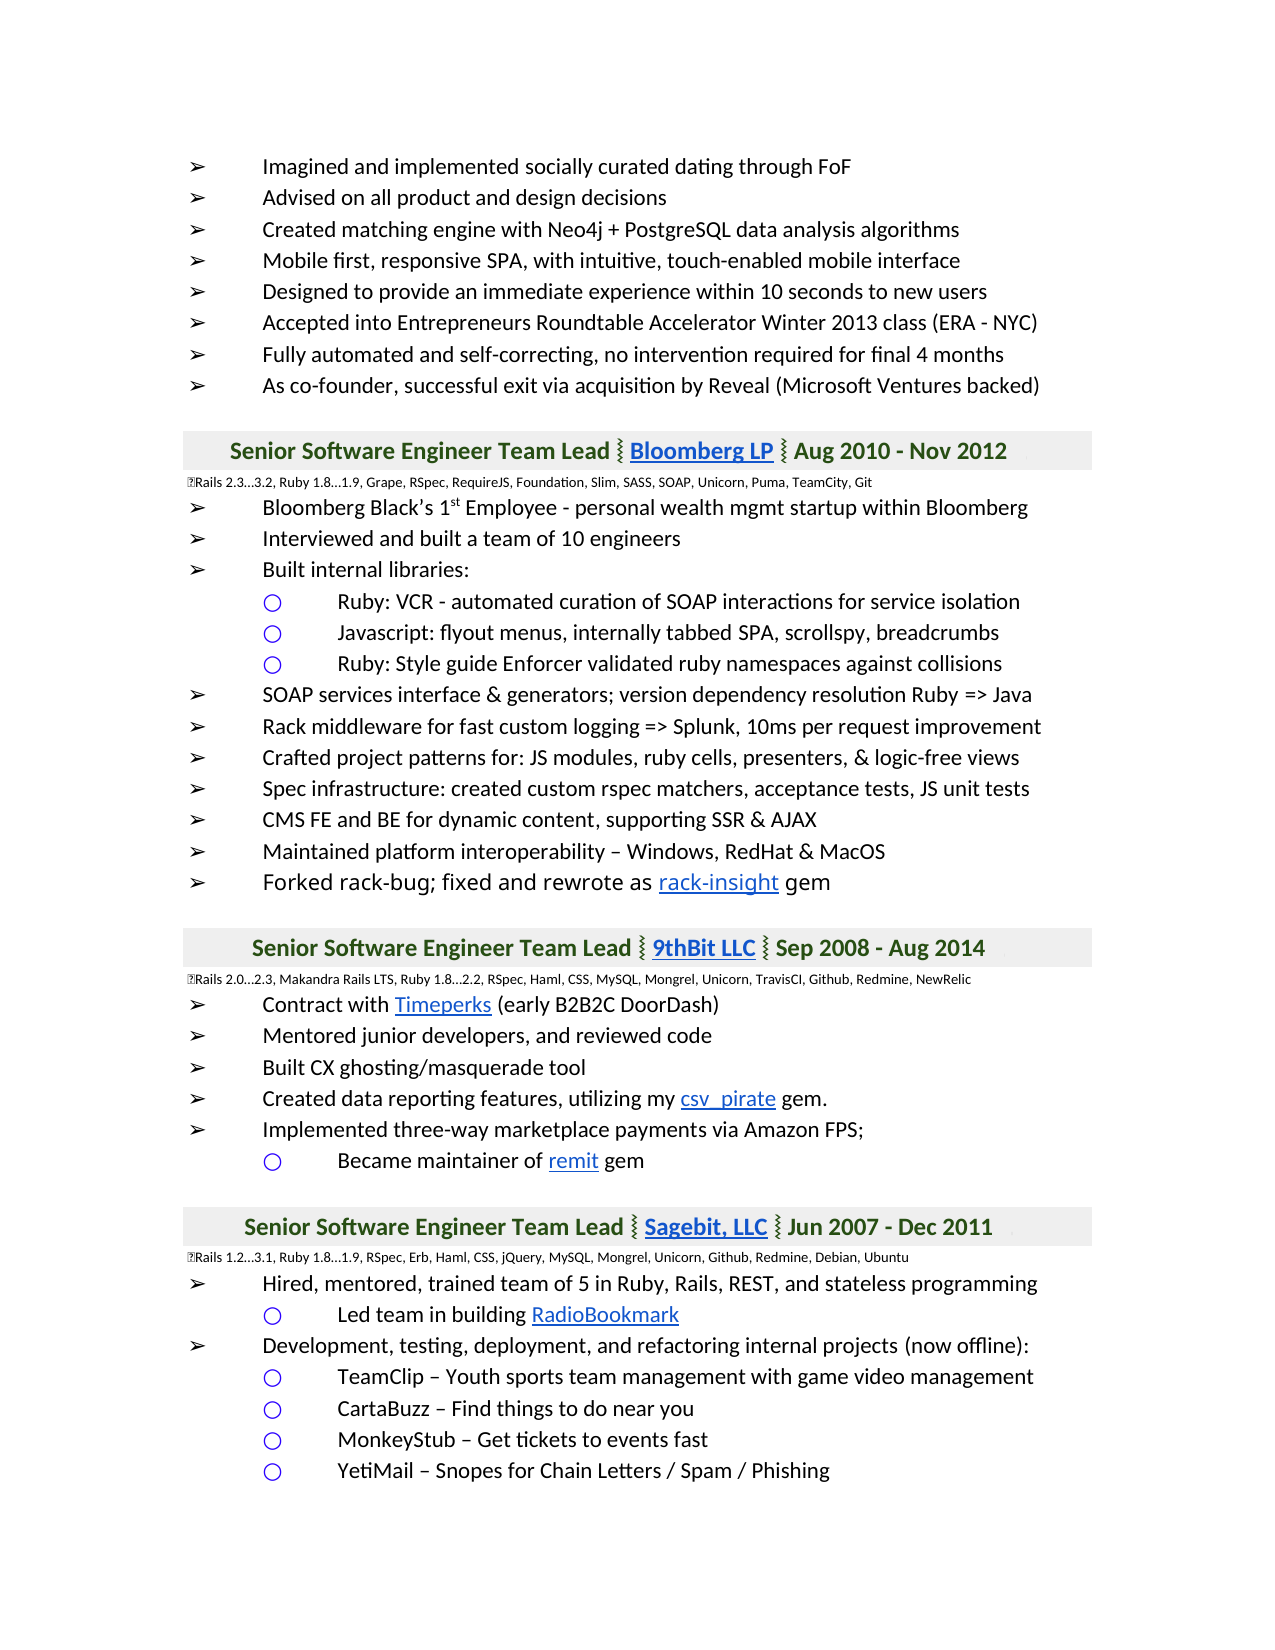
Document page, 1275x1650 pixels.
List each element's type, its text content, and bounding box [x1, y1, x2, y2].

list Crafted project patterns for: JS modules, ruby cells, presenters, & logic-free views [187, 741, 1087, 772]
subtitle Senior Software Engineer Team Lead ⦚ Sagebit, LLC ⦚ Jun 2007 - Dec 2011 [183, 1207, 1092, 1246]
list Built CX ghosting/masquerade tool [187, 1051, 1087, 1082]
subtitle Senior Software Engineer Team Lead ⦚ Bloomberg LP ⦚ Aug 2010 - Nov 2012 [183, 431, 1092, 470]
list Accepted into Entrepreneurs Roundtable Accelerator Winter 2013 class (ERA - NYC) [187, 306, 1087, 337]
list MonkeyStub – Get tickets to events fast [262, 1423, 1087, 1454]
list As co-founder, successful exit via acquisition by Reveal (Microsoft Ventures backed) [187, 369, 1087, 400]
list Advised on all product and design decisions [187, 181, 1087, 212]
list Development, testing, deployment, and refactoring internal projects (now offline): [187, 1329, 1087, 1360]
list Built internal libraries: [187, 553, 1087, 585]
list Imagined and implemented socially curated dating through FoF [187, 150, 1087, 181]
list Fully automated and self-correcting, no intervention required for final 4 months [187, 337, 1087, 369]
list Created data reporting features, utilizing my csv_pirate gem. [187, 1082, 1087, 1113]
list YetiMail – Snopes for Chain Letters / Spam / Phishing [262, 1454, 1087, 1485]
list Contract with Timeperks (early B2B2C DoorDash) [187, 988, 1087, 1019]
list SOAP services interface & generators; version dependency resolution Ruby => Java [187, 678, 1087, 710]
list Javascript: flyout menus, internally tabbed SPA, scrollspy, breadcrumbs [262, 616, 1087, 647]
list Implemented three-way marketplace payments via Amazon FPS; [187, 1113, 1087, 1144]
list Became maintainer of remit gem [262, 1144, 1087, 1176]
list Bloomberg Black’s 1st Employee - personal wealth mgmt startup within Bloomberg [187, 491, 1087, 522]
subtitle Senior Software Engineer Team Lead ⦚ 9thBit LLC ⦚ Sep 2008 - Aug 2014 [183, 928, 1092, 967]
list Led team in building RadioBookmark [262, 1298, 1087, 1329]
list Designed to provide an immediate experience within 10 seconds to new users [187, 275, 1087, 306]
list Maintained platform interoperability – Windows, RedHat & MacOS [187, 835, 1087, 866]
list Forked rack-bug; fixed and rewrote as rack-insight gem [187, 866, 1087, 897]
list Ruby: VCR - automated curation of SOAP interactions for service isolation [262, 585, 1087, 616]
list Hired, mentored, trained team of 5 in Ruby, Rails, REST, and stateless programming [187, 1267, 1087, 1298]
subtitle 🥞Rails 1.2…3.1, Ruby 1.8…1.9, RSpec, Erb, Haml, CSS, jQuery, MySQL, Mongrel, Unicorn, Github, Redmine, Debian, Ubuntu [187, 1249, 1087, 1267]
list Spec infrastructure: created custom rspec matchers, acceptance tests, JS unit tests [187, 772, 1087, 803]
list Created matching engine with Neo4j + PostgreSQL data analysis algorithms [187, 212, 1087, 244]
subtitle 🥞Rails 2.0…2.3, Makandra Rails LTS, Ruby 1.8…2.2, RSpec, Haml, CSS, MySQL, Mongrel, Unicorn, TravisCI, Github, Redmine, NewRelic [187, 970, 1087, 988]
list TeamClip – Youth sports team management with game video management [262, 1360, 1087, 1392]
list Mobile first, responsive SPA, with intuitive, touch-enabled mobile interface [187, 244, 1087, 275]
list CMS FE and BE for dynamic content, supporting SSR & AJAX [187, 803, 1087, 835]
list Ruby: Style guide Enforcer validated ruby namespaces against collisions [262, 647, 1087, 678]
list Rack middleware for fast custom logging => Splunk, 10ms per request improvement [187, 710, 1087, 741]
list Mentored junior developers, and reviewed code [187, 1019, 1087, 1051]
subtitle 🥞Rails 2.3…3.2, Ruby 1.8…1.9, Grape, RSpec, RequireJS, Foundation, Slim, SASS, SOAP, Unicorn, Puma, TeamCity, Git [187, 473, 1087, 491]
list Interviewed and built a team of 10 engineers [187, 522, 1087, 553]
list CartaBuzz – Find things to do near you [262, 1392, 1087, 1423]
